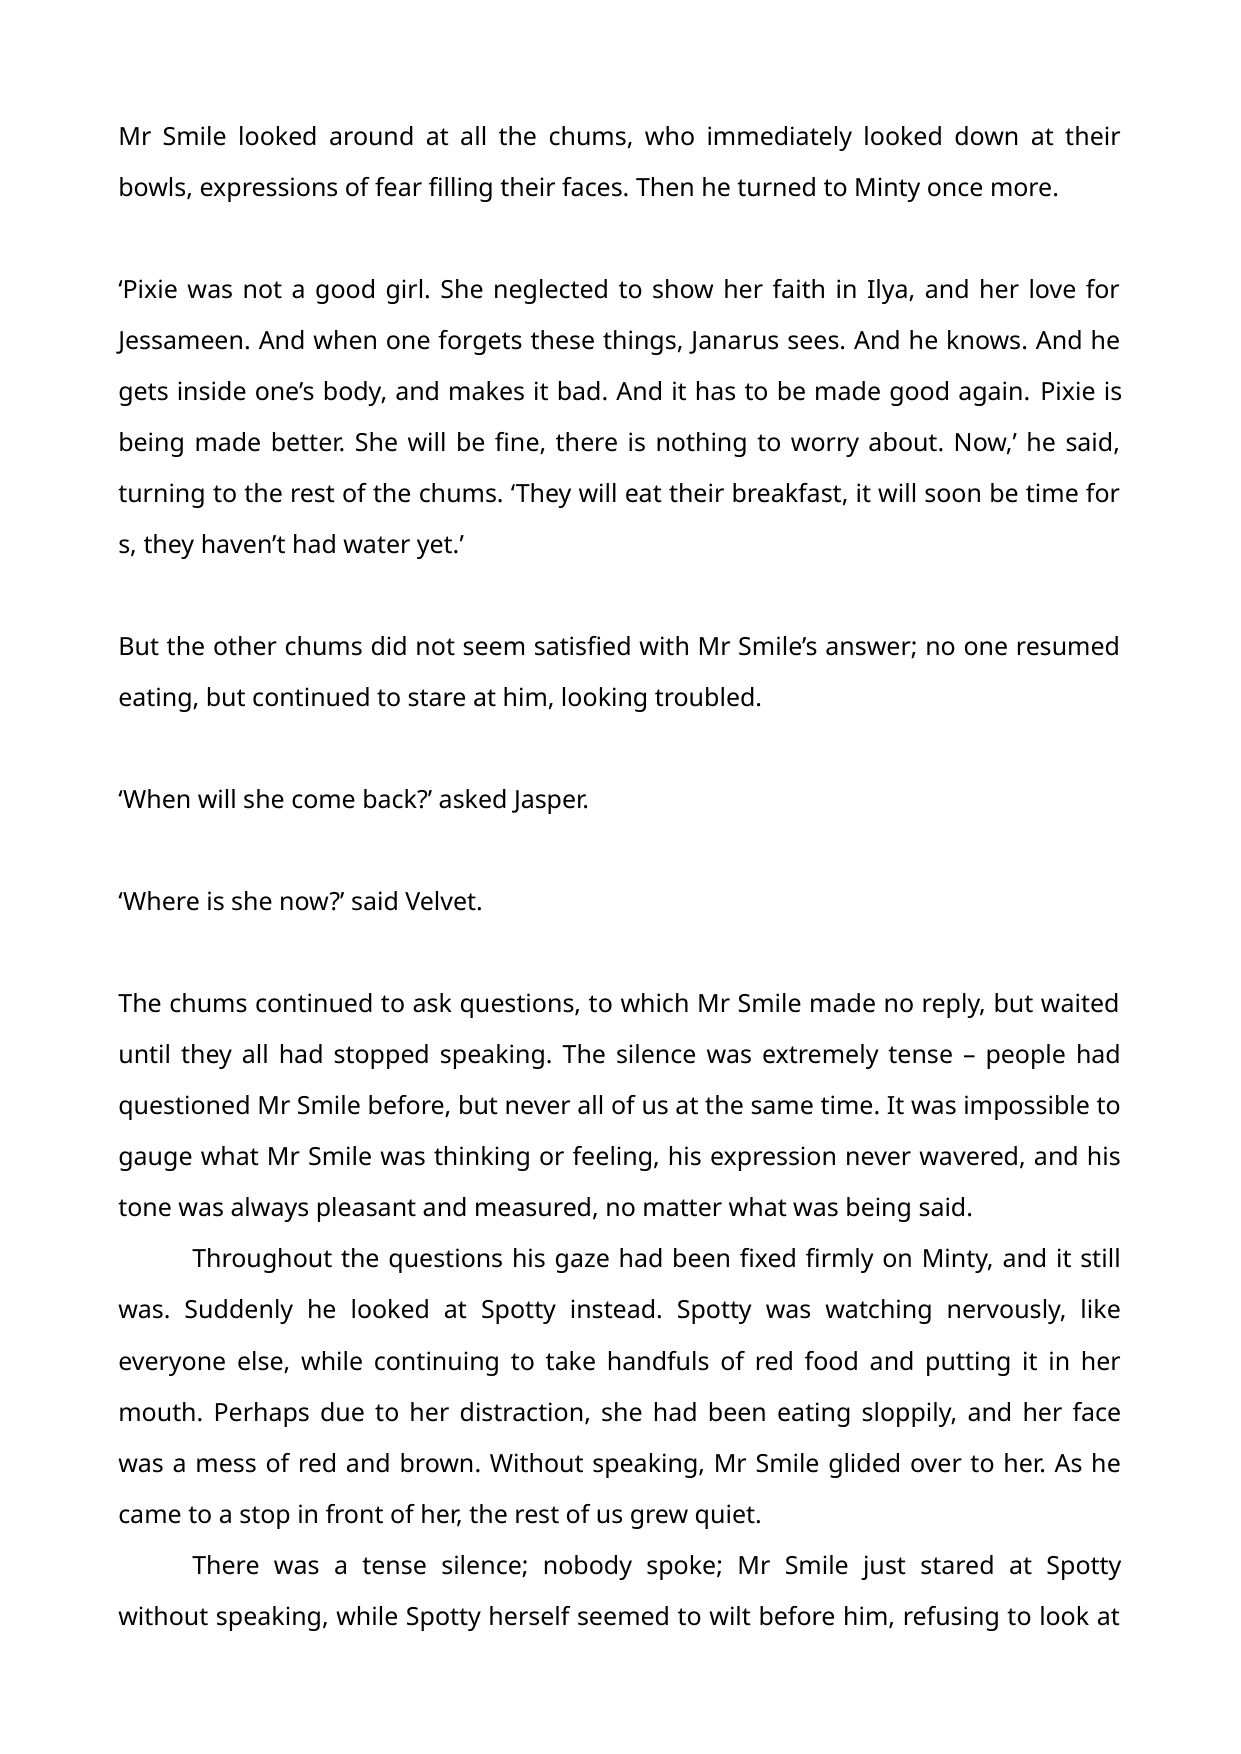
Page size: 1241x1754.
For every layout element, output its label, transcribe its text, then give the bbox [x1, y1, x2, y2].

text Throughout the questions his gaze had been fixed firmly on Minty, and it still was. Suddenly he looked at Spotty instead. Spotty was watching nervously, like everyone else, while continuing to take handfuls of red food and putting it in her mouth. Perhaps due to her distraction, she had been eating sloppily, and her face was a mess of red and brown. Without speaking, Mr Smile glided over to her. As he came to a stop in front of her, the rest of us grew quiet. [118, 1241, 1122, 1530]
text ‘Where is she now?’ said Velvet. [118, 884, 1122, 918]
text There was a tense silence; nobody spoke; Mr Smile just stared at Spotty without speaking, while Spotty herself seemed to wilt before him, refusing to look at [118, 1547, 1122, 1632]
text ‘When will she come back?’ asked Jasper. [118, 782, 1122, 816]
text The chums continued to ask questions, to which Mr Smile made no reply, but waited until they all had stopped speaking. The silence was extremely tense – people had questioned Mr Smile before, but never all of us at the same time. It was impossible to gauge what Mr Smile was thinking or feeling, his expression never wavered, and his tone was always pleasant and measured, no matter what was being said. [118, 986, 1122, 1224]
text Mr Smile looked around at all the chums, who immediately looked down at their bowls, expressions of fear filling their faces. Then he turned to Minty once more. [118, 118, 1122, 203]
text ‘Pixie was not a good girl. She neglected to show her faith in Ilya, and her love for Jessameen. And when one forgets these things, Janarus sees. And he knows. And he gets inside one’s body, and makes it bad. And it has to be made good again. Pixie is being made better. She will be fine, there is nothing to worry about. Now,’ he said, turning to the rest of the chums. ‘They will eat their breakfast, it will soon be time for s, they haven’t had water yet.’ [118, 271, 1122, 561]
text But the other chums did not seem satisfied with Mr Smile’s answer; no one resumed eating, but continued to stare at him, looking troubled. [118, 628, 1122, 714]
